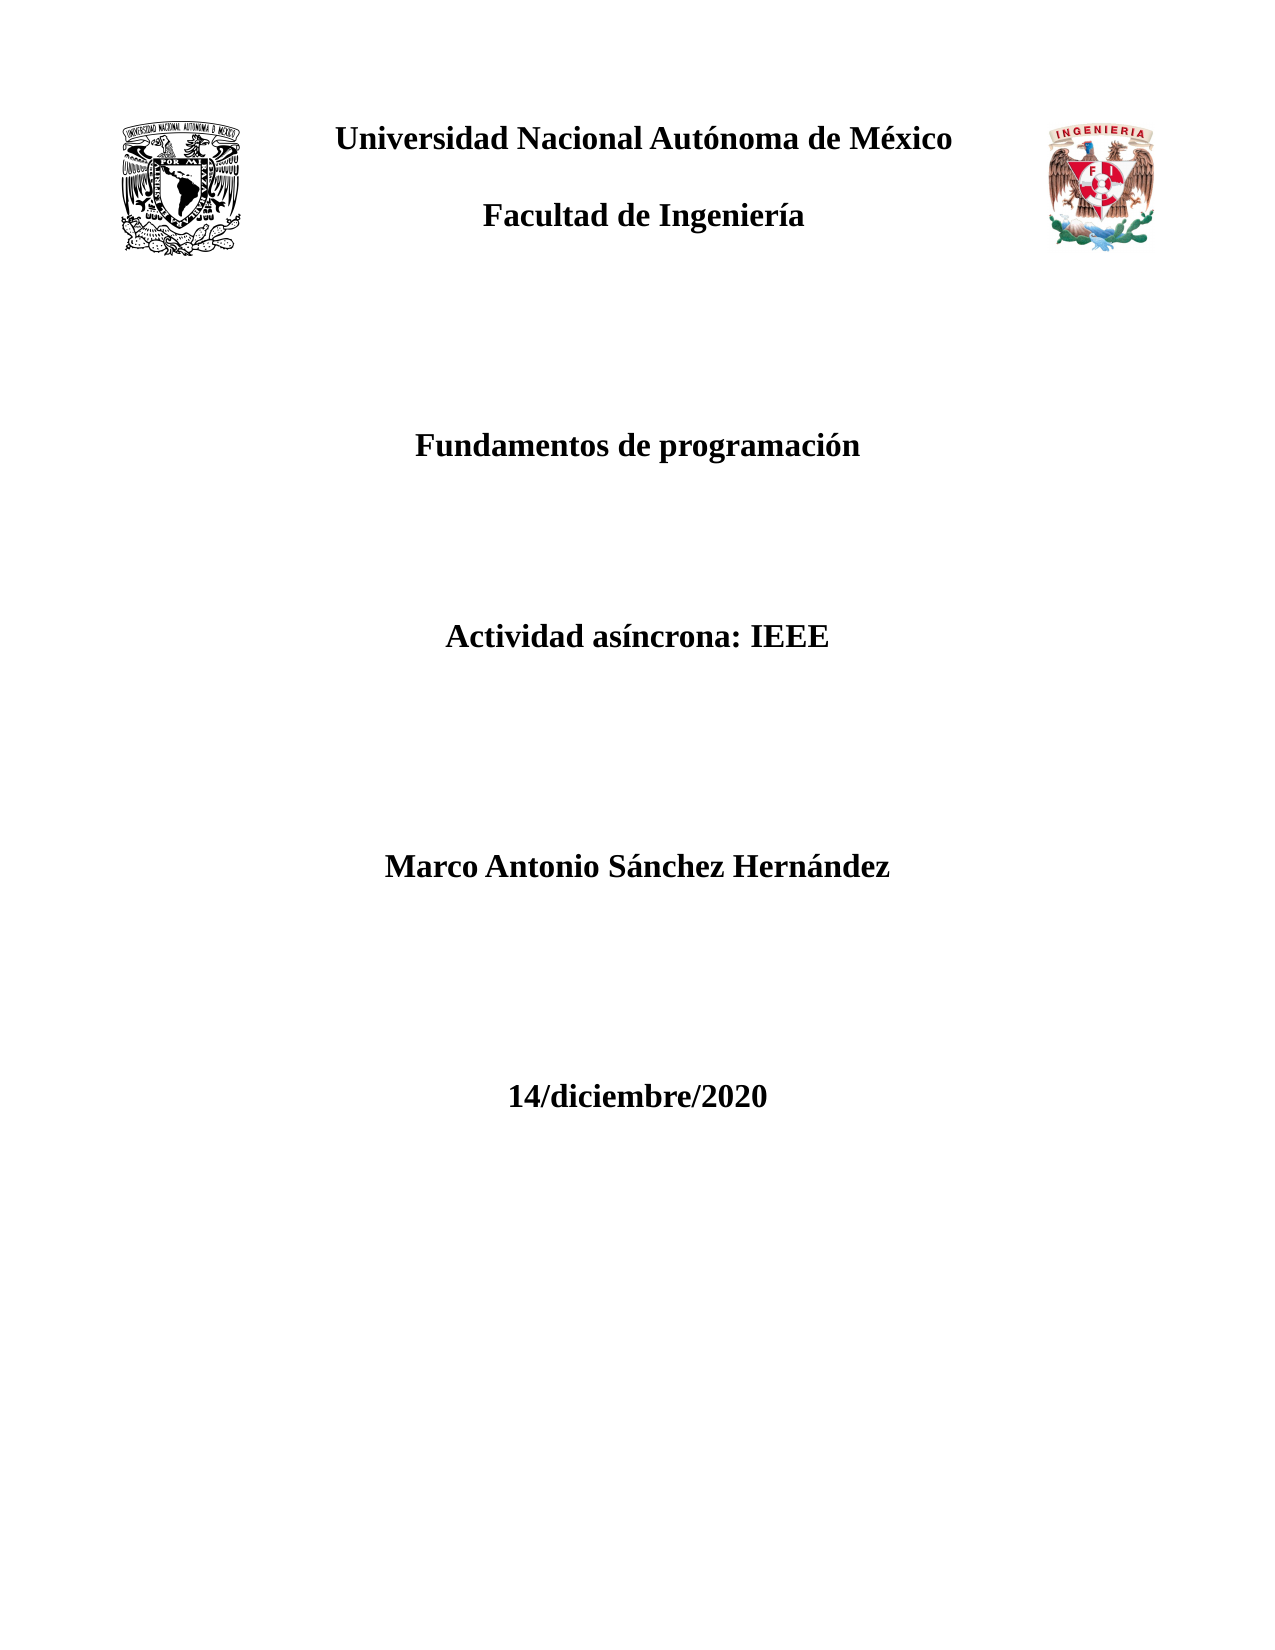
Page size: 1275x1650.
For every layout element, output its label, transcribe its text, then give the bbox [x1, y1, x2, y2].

picture [1046, 122, 1155, 253]
picture [121, 121, 241, 256]
text 14/diciembre/2020 [118, 1076, 1157, 1115]
text Marco Antonio Sánchez Hernández [118, 846, 1157, 885]
text Universidad Nacional Autónoma de México [118, 118, 1157, 156]
text Fundamentos de programación [118, 425, 1157, 463]
text Actividad asíncrona: IEEE [118, 616, 1157, 655]
text Facultad de Ingeniería [241, 195, 1046, 233]
